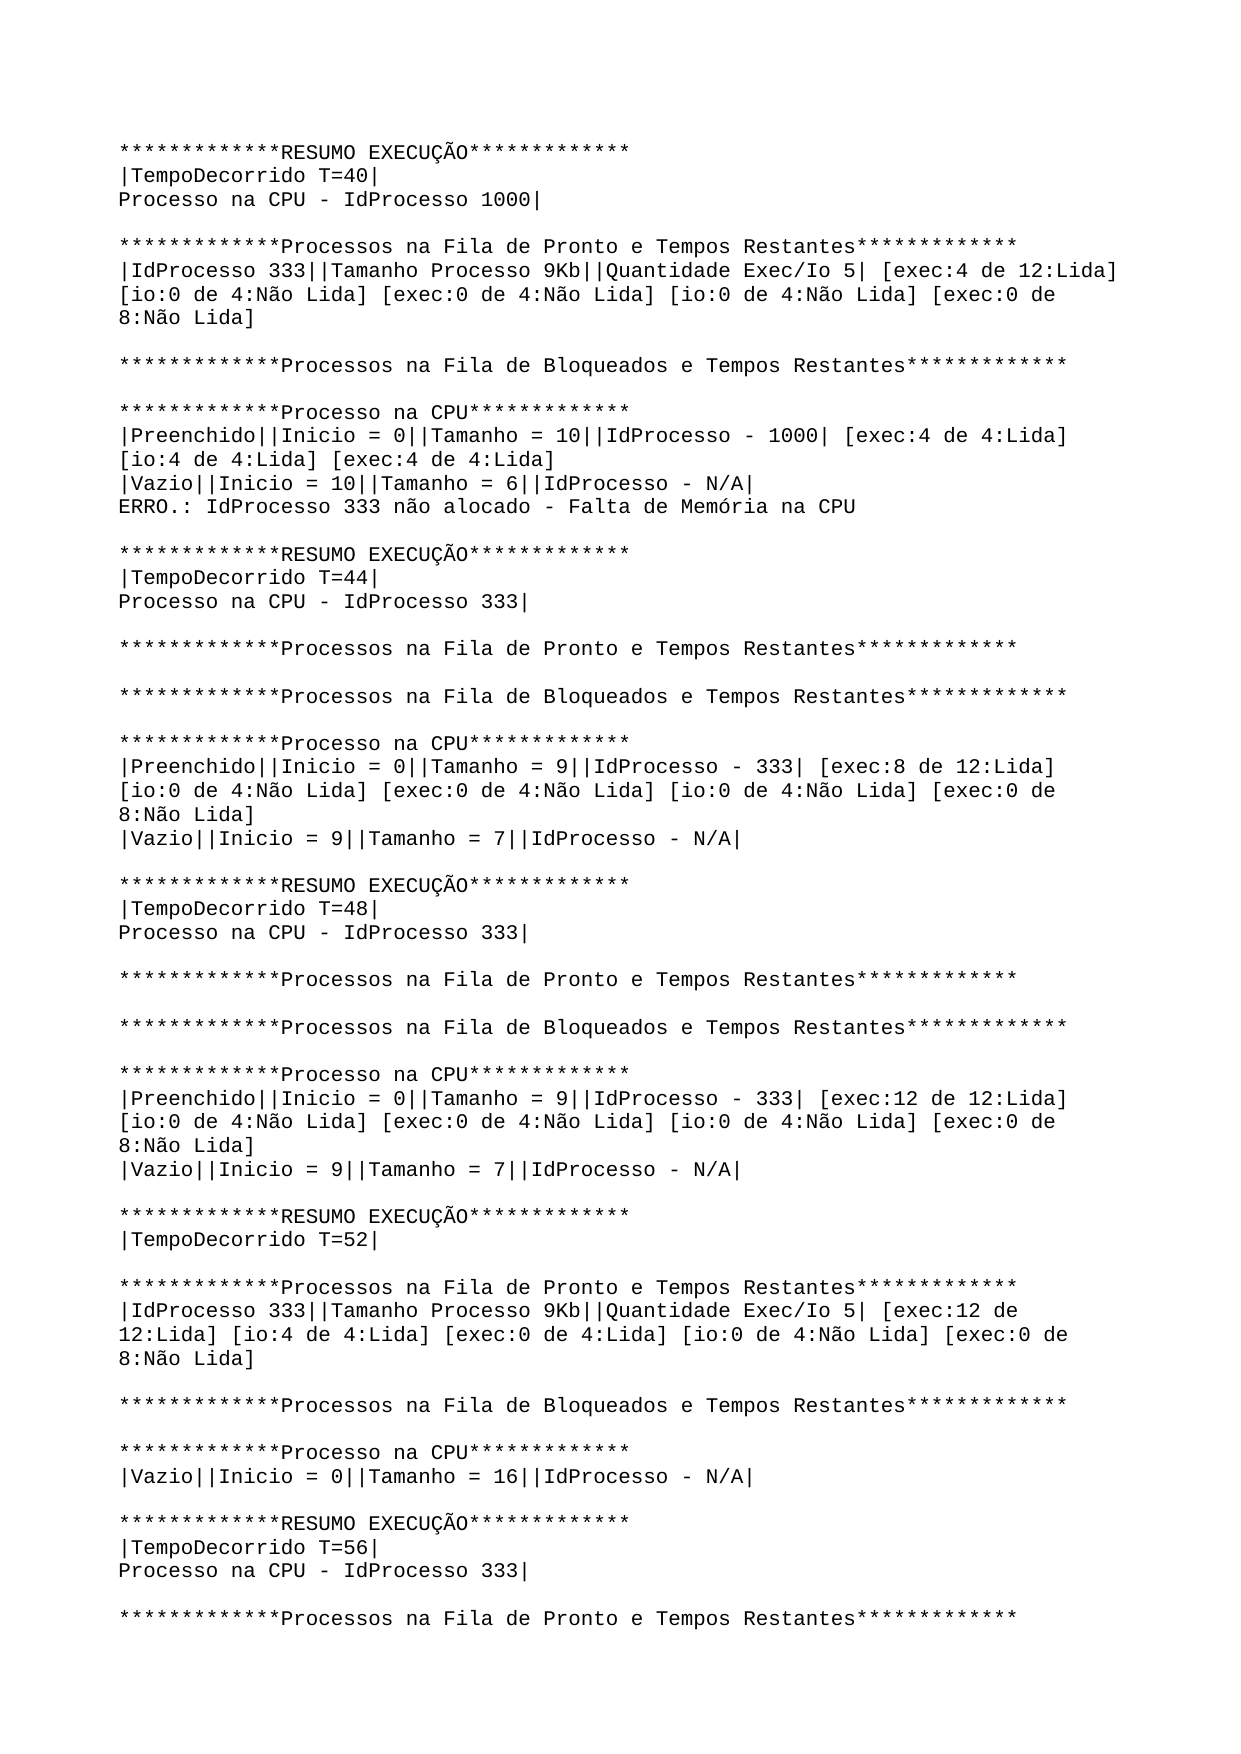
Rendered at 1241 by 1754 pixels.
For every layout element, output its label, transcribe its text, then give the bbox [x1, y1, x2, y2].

text *************RESUMO EXECUÇÃO************* [118, 142, 1122, 165]
text *************Processos na Fila de Pronto e Tempos Restantes************* [118, 1608, 1122, 1631]
text *************RESUMO EXECUÇÃO************* [118, 875, 1122, 898]
text *************Processo na CPU************* [118, 733, 1122, 757]
text Processo na CPU - IdProcesso 333| [118, 922, 1122, 946]
text *************Processo na CPU************* [118, 1064, 1122, 1088]
text |Vazio||Inicio = 10||Tamanho = 6||IdProcesso - N/A| [118, 473, 1122, 496]
text |Preenchido||Inicio = 0||Tamanho = 9||IdProcesso - 333| [exec:8 de 12:Lida] [io:0 de 4:Não Lida] [exec:0 de 4:Não Lida] [io:0 de 4:Não Lida] [exec:0 de 8:Não Lida] [118, 757, 1122, 827]
text |TempoDecorrido T=48| [118, 898, 1122, 922]
text *************Processos na Fila de Pronto e Tempos Restantes************* [118, 1277, 1122, 1300]
text *************Processos na Fila de Pronto e Tempos Restantes************* [118, 969, 1122, 993]
text *************Processos na Fila de Pronto e Tempos Restantes************* [118, 236, 1122, 260]
text |TempoDecorrido T=52| [118, 1229, 1122, 1253]
text *************Processos na Fila de Pronto e Tempos Restantes************* [118, 638, 1122, 662]
text |Preenchido||Inicio = 0||Tamanho = 10||IdProcesso - 1000| [exec:4 de 4:Lida] [io:4 de 4:Lida] [exec:4 de 4:Lida] [118, 426, 1122, 473]
text |TempoDecorrido T=56| [118, 1537, 1122, 1561]
text |IdProcesso 333||Tamanho Processo 9Kb||Quantidade Exec/Io 5| [exec:4 de 12:Lida] [io:0 de 4:Não Lida] [exec:0 de 4:Não Lida] [io:0 de 4:Não Lida] [exec:0 de 8:Não Lida] [118, 260, 1122, 331]
text |Vazio||Inicio = 0||Tamanho = 16||IdProcesso - N/A| [118, 1466, 1122, 1489]
text *************RESUMO EXECUÇÃO************* [118, 1206, 1122, 1229]
text |IdProcesso 333||Tamanho Processo 9Kb||Quantidade Exec/Io 5| [exec:12 de 12:Lida] [io:4 de 4:Lida] [exec:0 de 4:Lida] [io:0 de 4:Não Lida] [exec:0 de 8:Não Lida] [118, 1300, 1122, 1371]
text *************Processos na Fila de Bloqueados e Tempos Restantes************* [118, 1017, 1122, 1040]
text Processo na CPU - IdProcesso 333| [118, 1561, 1122, 1584]
text Processo na CPU - IdProcesso 1000| [118, 189, 1122, 213]
text |Vazio||Inicio = 9||Tamanho = 7||IdProcesso - N/A| [118, 827, 1122, 851]
text |TempoDecorrido T=40| [118, 165, 1122, 189]
text ERRO.: IdProcesso 333 não alocado - Falta de Memória na CPU [118, 496, 1122, 520]
text |TempoDecorrido T=44| [118, 567, 1122, 591]
text *************Processo na CPU************* [118, 402, 1122, 426]
text |Preenchido||Inicio = 0||Tamanho = 9||IdProcesso - 333| [exec:12 de 12:Lida] [io:0 de 4:Não Lida] [exec:0 de 4:Não Lida] [io:0 de 4:Não Lida] [exec:0 de 8:Não Lida] [118, 1088, 1122, 1158]
text *************Processos na Fila de Bloqueados e Tempos Restantes************* [118, 1395, 1122, 1419]
text Processo na CPU - IdProcesso 333| [118, 591, 1122, 615]
text *************Processos na Fila de Bloqueados e Tempos Restantes************* [118, 686, 1122, 709]
text *************RESUMO EXECUÇÃO************* [118, 544, 1122, 567]
text *************RESUMO EXECUÇÃO************* [118, 1513, 1122, 1537]
text *************Processo na CPU************* [118, 1442, 1122, 1466]
text *************Processos na Fila de Bloqueados e Tempos Restantes************* [118, 354, 1122, 378]
text |Vazio||Inicio = 9||Tamanho = 7||IdProcesso - N/A| [118, 1158, 1122, 1182]
